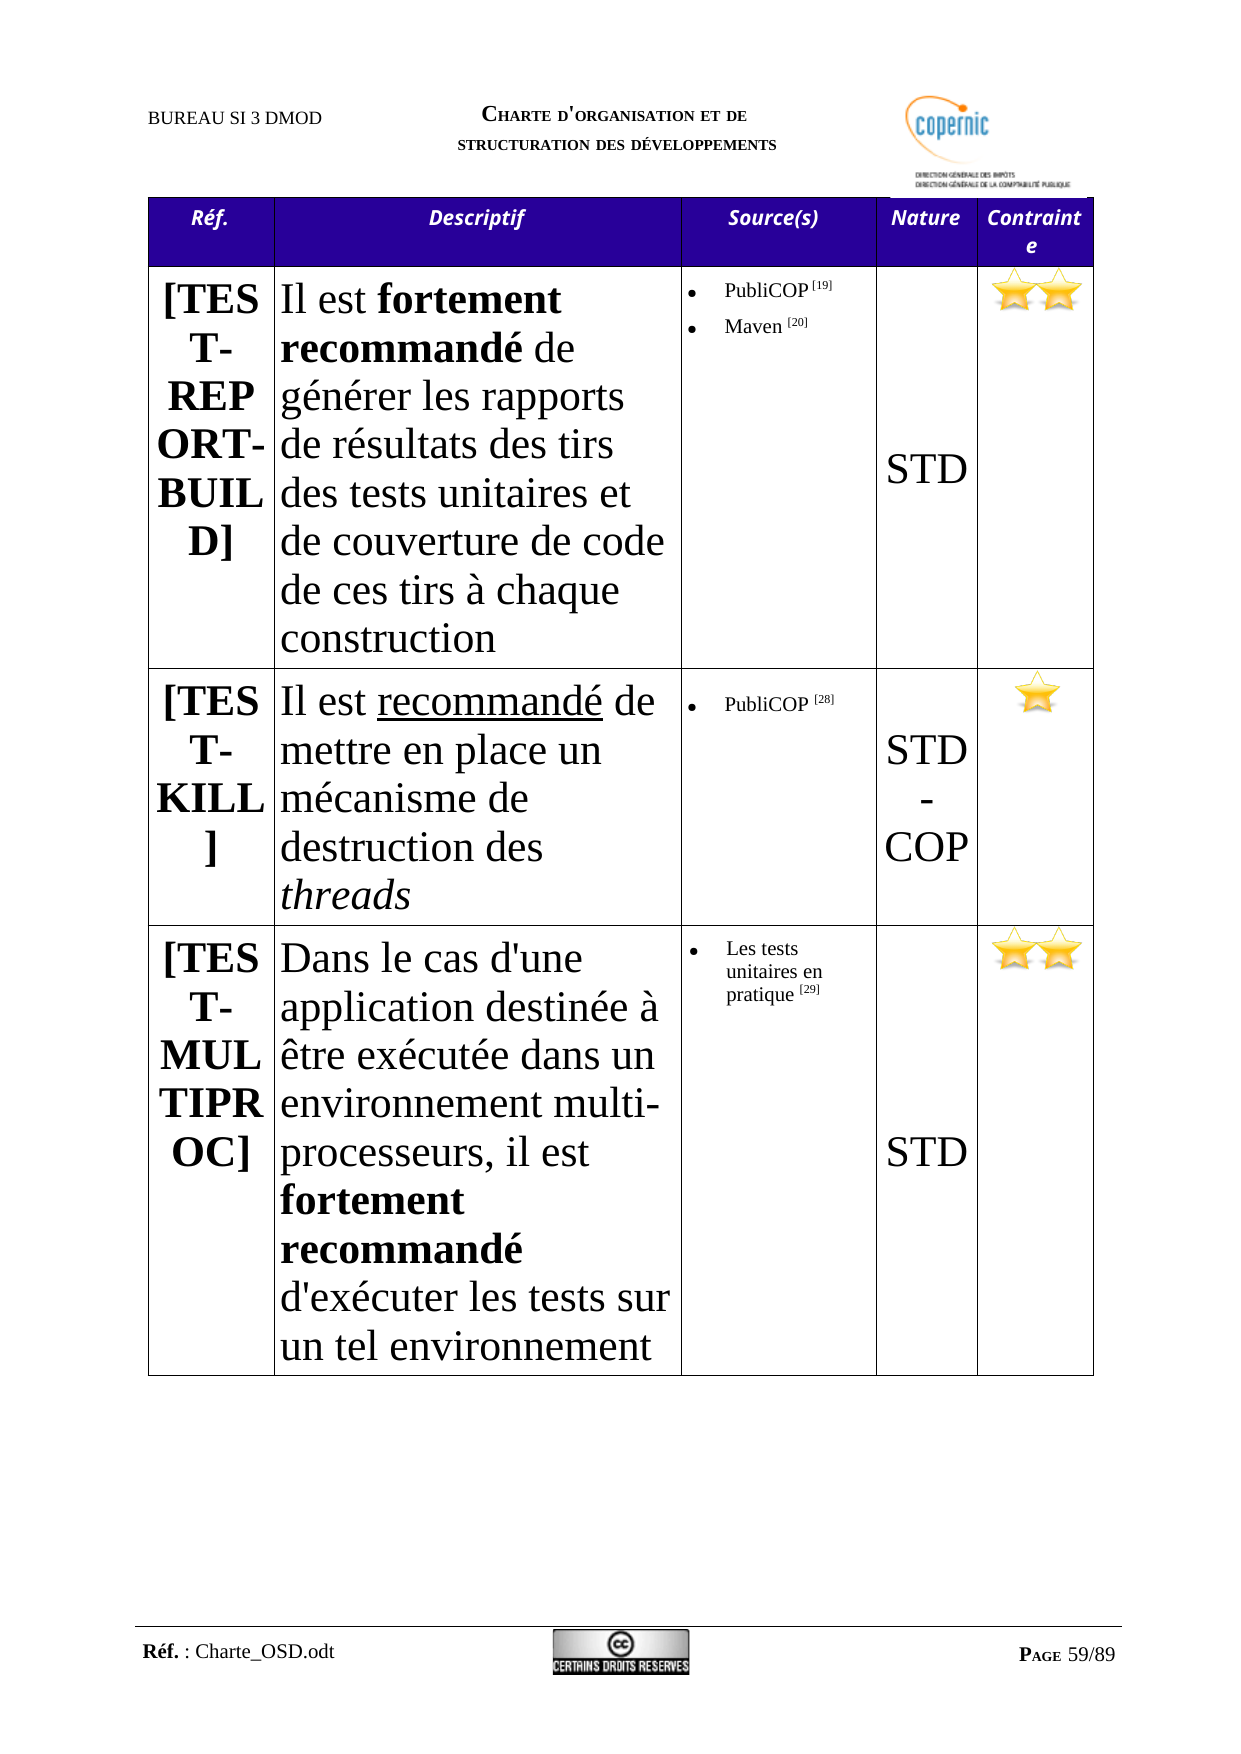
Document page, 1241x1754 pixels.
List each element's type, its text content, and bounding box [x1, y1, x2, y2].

table_header Nature [877, 198, 977, 266]
picture [1012, 667, 1063, 717]
table_header Contrainte [978, 198, 1093, 266]
picture [552, 1629, 690, 1675]
table_cell [978, 926, 1093, 1375]
table_cell [978, 669, 1093, 925]
table_cell STD-COP [877, 669, 977, 925]
table_cell [TEST-KILL] [149, 669, 274, 925]
table_cell Dans le cas d'une application destinée à être exécutée dans un environnement multi-processeurs, il est fortement recommandé d'exécuter les tests sur un tel environnement [275, 926, 681, 1375]
table_cell STD [877, 267, 977, 668]
table_cell PubliCOP [19] Maven [20] [682, 267, 876, 668]
table_cell Il est recommandé de mettre en place un mécanisme de destruction des threads [275, 669, 681, 925]
table_header Descriptif [275, 198, 681, 266]
picture [989, 923, 1085, 974]
table_cell [TEST-MULTIPROC] [149, 926, 274, 1375]
table_cell [978, 267, 1093, 668]
table_header Réf. [149, 198, 274, 266]
table_header Source(s) [682, 198, 876, 266]
table_cell Les tests unitaires en pratique [29] [682, 926, 876, 1375]
table_cell STD [877, 926, 977, 1375]
table_cell PubliCOP [28] [682, 669, 876, 925]
picture [989, 264, 1085, 315]
picture [890, 84, 1087, 198]
table_cell [TEST-REPORT-BUILD] [149, 267, 274, 668]
table_cell Il est fortement recommandé de générer les rapports de résultats des tirs des tests unitaires et de couverture de code de ces tirs à chaque construction [275, 267, 681, 668]
